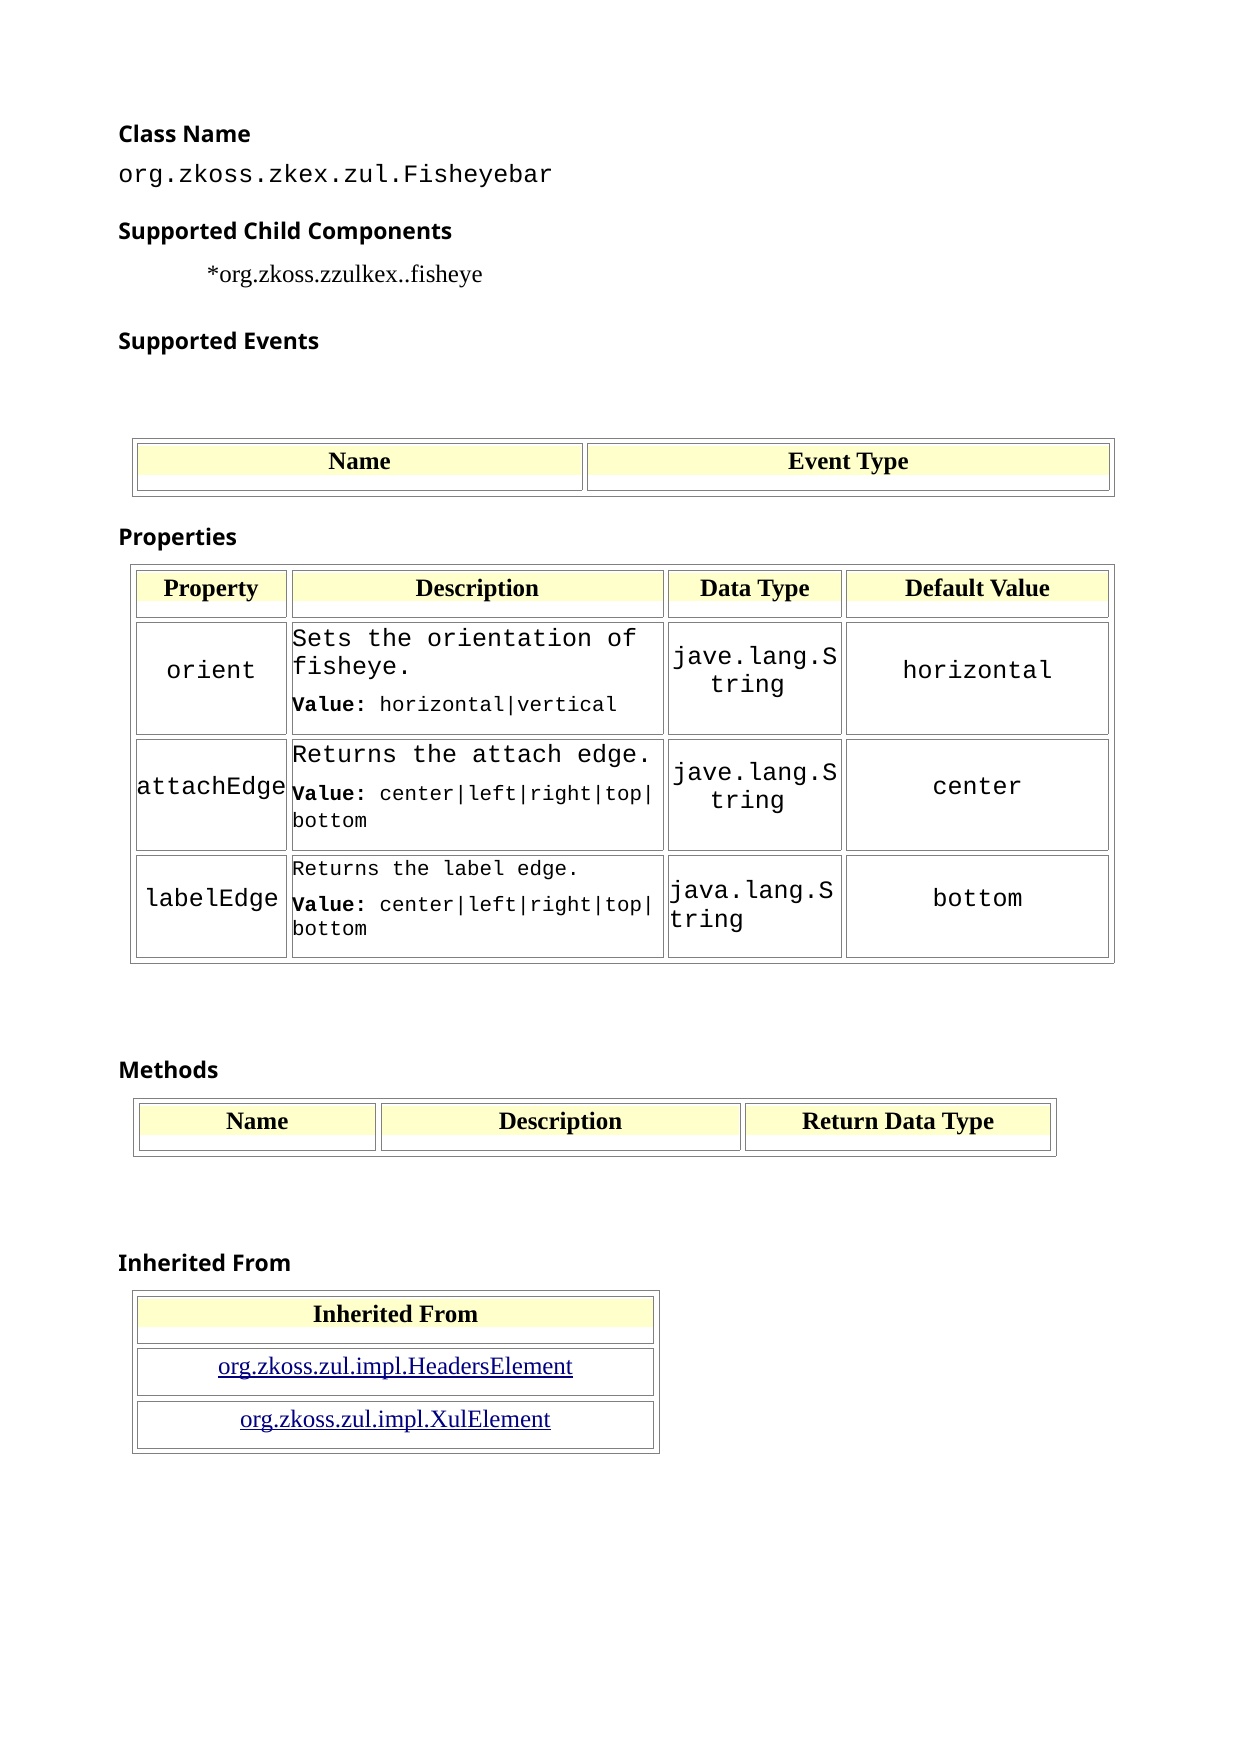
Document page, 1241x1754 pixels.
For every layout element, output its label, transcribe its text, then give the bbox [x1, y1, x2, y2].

table_cell orient [133, 617, 289, 733]
subtitle Class Name [118, 118, 1122, 149]
table_header Description [378, 1099, 742, 1150]
table_cell Sets the orientation of fisheye. Value: horizontal|vertical [289, 617, 666, 733]
table_cell Returns the attach edge. Value: center|left|right|top|bottom [289, 734, 666, 850]
subtitle Methods [118, 1054, 1122, 1085]
table_cell labelEdge [133, 850, 289, 957]
table_header Event Type [584, 439, 1112, 490]
table_cell Returns the label edge. Value: center|left|right|top|bottom [289, 850, 666, 957]
table_cell bottom [844, 850, 1111, 957]
table_cell horizontal [844, 617, 1111, 733]
subtitle Inherited From [118, 1247, 1122, 1278]
table_cell org.zkoss.zul.impl.HeadersElement [134, 1343, 656, 1395]
table_cell org.zkoss.zul.impl.XulElement [134, 1395, 656, 1448]
table_header Name [134, 439, 584, 490]
table_cell jave.lang.String [666, 734, 844, 850]
table_cell java.lang.String [666, 850, 844, 957]
table_header Default Value [844, 565, 1111, 617]
table_header Description [289, 565, 666, 617]
table_header Data Type [666, 565, 844, 617]
subtitle Supported Events [118, 325, 1122, 356]
table_cell jave.lang.String [666, 617, 844, 733]
subtitle Properties [118, 521, 1122, 552]
table_header Name [136, 1099, 378, 1150]
table_header Property [133, 565, 289, 617]
table_cell center [844, 734, 1111, 850]
subtitle Supported Child Components [118, 215, 1122, 246]
table_header Return Data Type [743, 1099, 1053, 1150]
text org.zkoss.zkex.zul.Fisheyebar [118, 162, 1122, 190]
table_header Inherited From [134, 1291, 656, 1343]
table_cell attachEdge [133, 734, 289, 850]
text *org.zkoss.zzulkex..fisheye [207, 259, 1122, 288]
